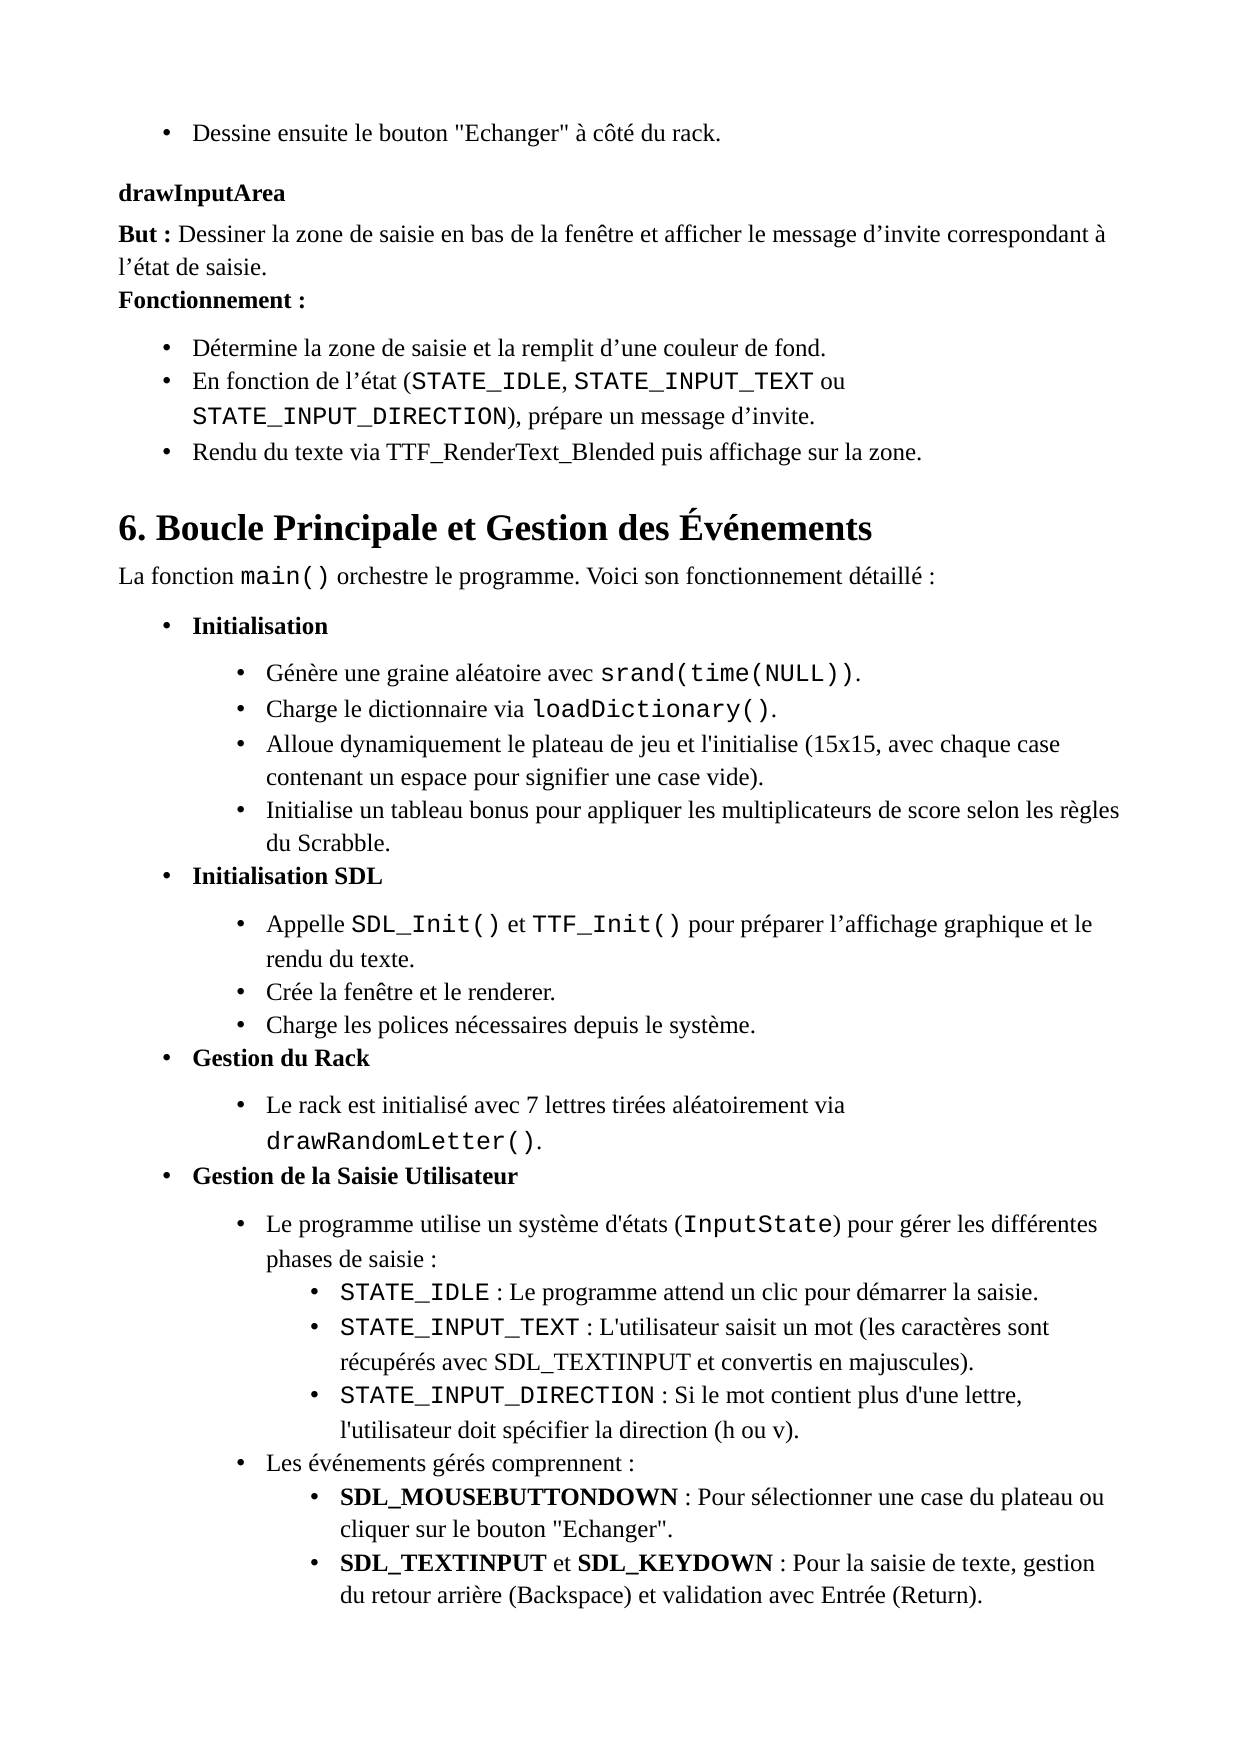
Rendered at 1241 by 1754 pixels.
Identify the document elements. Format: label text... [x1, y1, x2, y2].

list Initialise un tableau bonus pour appliquer les multiplicateurs de score selon les règles du Scrabble. [236, 795, 1122, 857]
subtitle 6. Boucle Principale et Gestion des Événements [118, 505, 1122, 548]
text But : Dessiner la zone de saisie en bas de la fenêtre et afficher le message d’invite correspondant à l’état de saisie. Fonctionnement : [118, 219, 1122, 314]
list STATE_IDLE : Le programme attend un clic pour démarrer la saisie. [310, 1277, 1122, 1308]
list Alloue dynamiquement le plateau de jeu et l'initialise (15x15, avec chaque case contenant un espace pour signifier une case vide). [236, 729, 1122, 791]
list Gestion de la Saisie Utilisateur [162, 1161, 1122, 1190]
list Génère une graine aléatoire avec srand(time(NULL)). [236, 658, 1122, 689]
list Le programme utilise un système d'états (InputState) pour gérer les différentes phases de saisie : [236, 1209, 1122, 1273]
list En fonction de l’état (STATE_IDLE, STATE_INPUT_TEXT ou STATE_INPUT_DIRECTION), prépare un message d’invite. [162, 366, 1122, 432]
list STATE_INPUT_DIRECTION : Si le mot contient plus d'une lettre, l'utilisateur doit spécifier la direction (h ou v). [310, 1380, 1122, 1444]
list Charge les polices nécessaires depuis le système. [236, 1010, 1122, 1039]
list Rendu du texte via TTF_RenderText_Blended puis affichage sur la zone. [162, 437, 1122, 465]
list Initialisation [162, 611, 1122, 639]
list Gestion du Rack [162, 1043, 1122, 1072]
subtitle drawInputArea [118, 178, 1122, 207]
list Initialisation SDL [162, 861, 1122, 890]
list Le rack est initialisé avec 7 lettres tirées aléatoirement via drawRandomLetter(). [236, 1091, 1122, 1157]
list Les événements gérés comprennent : [236, 1448, 1122, 1477]
list Appelle SDL_Init() et TTF_Init() pour préparer l’affichage graphique et le rendu du texte. [236, 909, 1122, 973]
list Détermine la zone de saisie et la remplit d’une couleur de fond. [162, 333, 1122, 362]
text La fonction main() orchestre le programme. Voici son fonctionnement détaillé : [118, 561, 1122, 592]
list SDL_MOUSEBUTTONDOWN : Pour sélectionner une case du plateau ou cliquer sur le bouton "Echanger". [310, 1482, 1122, 1543]
list Crée la fenêtre et le renderer. [236, 977, 1122, 1006]
list Dessine ensuite le bouton "Echanger" à côté du rack. [162, 118, 1122, 147]
list Charge le dictionnaire via loadDictionary(). [236, 694, 1122, 724]
list SDL_TEXTINPUT et SDL_KEYDOWN : Pour la saisie de texte, gestion du retour arrière (Backspace) et validation avec Entrée (Return). [310, 1548, 1122, 1609]
list STATE_INPUT_TEXT : L'utilisateur saisit un mot (les caractères sont récupérés avec SDL_TEXTINPUT et convertis en majuscules). [310, 1312, 1122, 1376]
